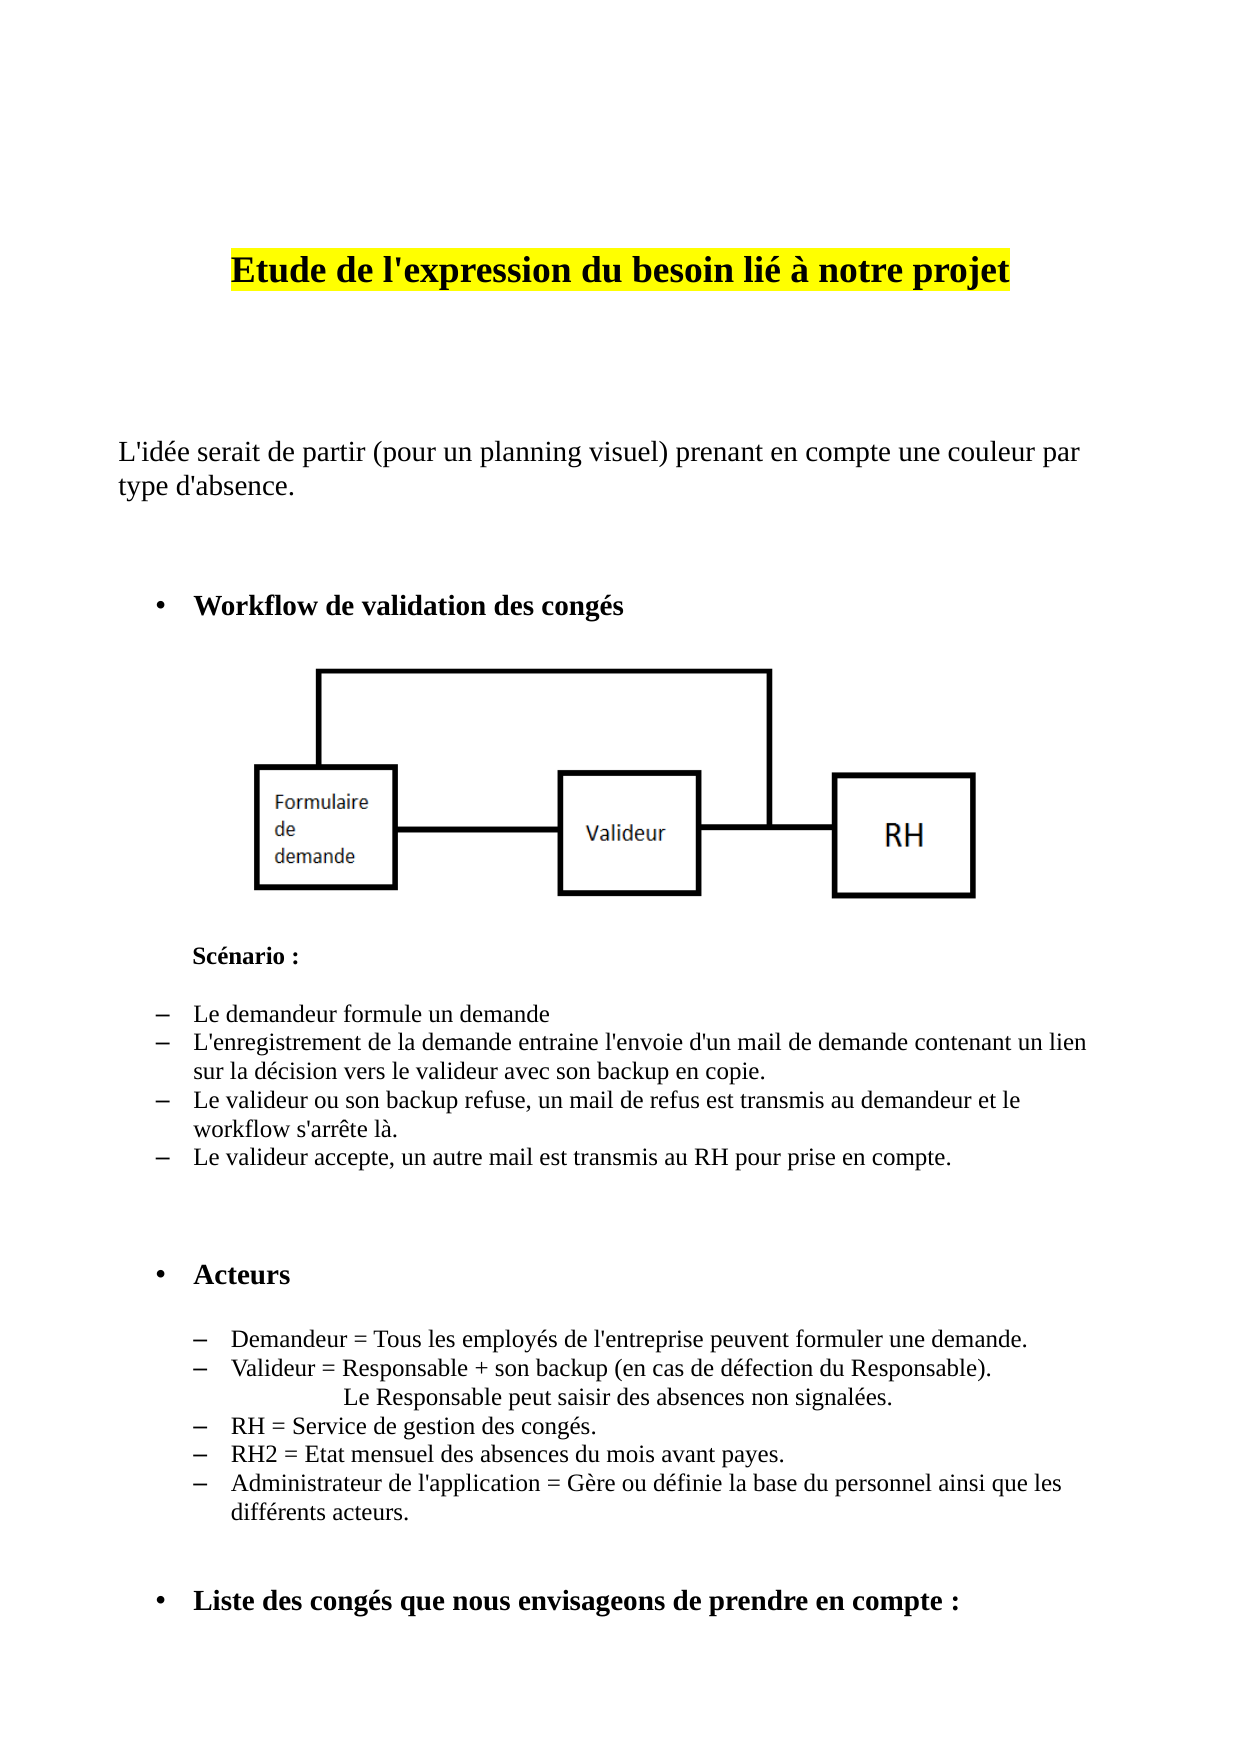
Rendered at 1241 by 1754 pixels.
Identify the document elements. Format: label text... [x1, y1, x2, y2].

list Administrateur de l'application = Gère ou définie la base du personnel ainsi que les différents acteurs. [193, 1468, 1122, 1526]
text L'idée serait de partir (pour un planning visuel) prenant en compte une couleur par type d'absence. [118, 434, 1122, 501]
list Le valideur accepte, un autre mail est transmis au RH pour prise en compte. [156, 1142, 1122, 1171]
list L'enregistrement de la demande entraine l'envoie d'un mail de demande contenant un lien sur la décision vers le valideur avec son backup en copie. [156, 1027, 1122, 1085]
list Workflow de validation des congés [156, 588, 1122, 621]
list Valideur = Responsable + son backup (en cas de défection du Responsable). [193, 1353, 1122, 1382]
list Acteurs [156, 1257, 1122, 1291]
list Demandeur = Tous les employés de l'entreprise peuvent formuler une demande. [193, 1324, 1122, 1353]
list Le valideur ou son backup refuse, un mail de refus est transmis au demandeur et le workflow s'arrête là. [156, 1085, 1122, 1142]
text Etude de l'expression du besoin lié à notre projet [118, 247, 1122, 291]
list RH = Service de gestion des congés. [193, 1411, 1122, 1439]
list RH2 = Etat mensuel des absences du mois avant payes. [193, 1439, 1122, 1468]
text Scénario : [118, 941, 1122, 970]
list Le demandeur formule un demande [156, 999, 1122, 1027]
list Le Responsable peut saisir des absences non signalées. [306, 1382, 1122, 1411]
list Liste des congés que nous envisageons de prendre en compte : [156, 1583, 1122, 1617]
